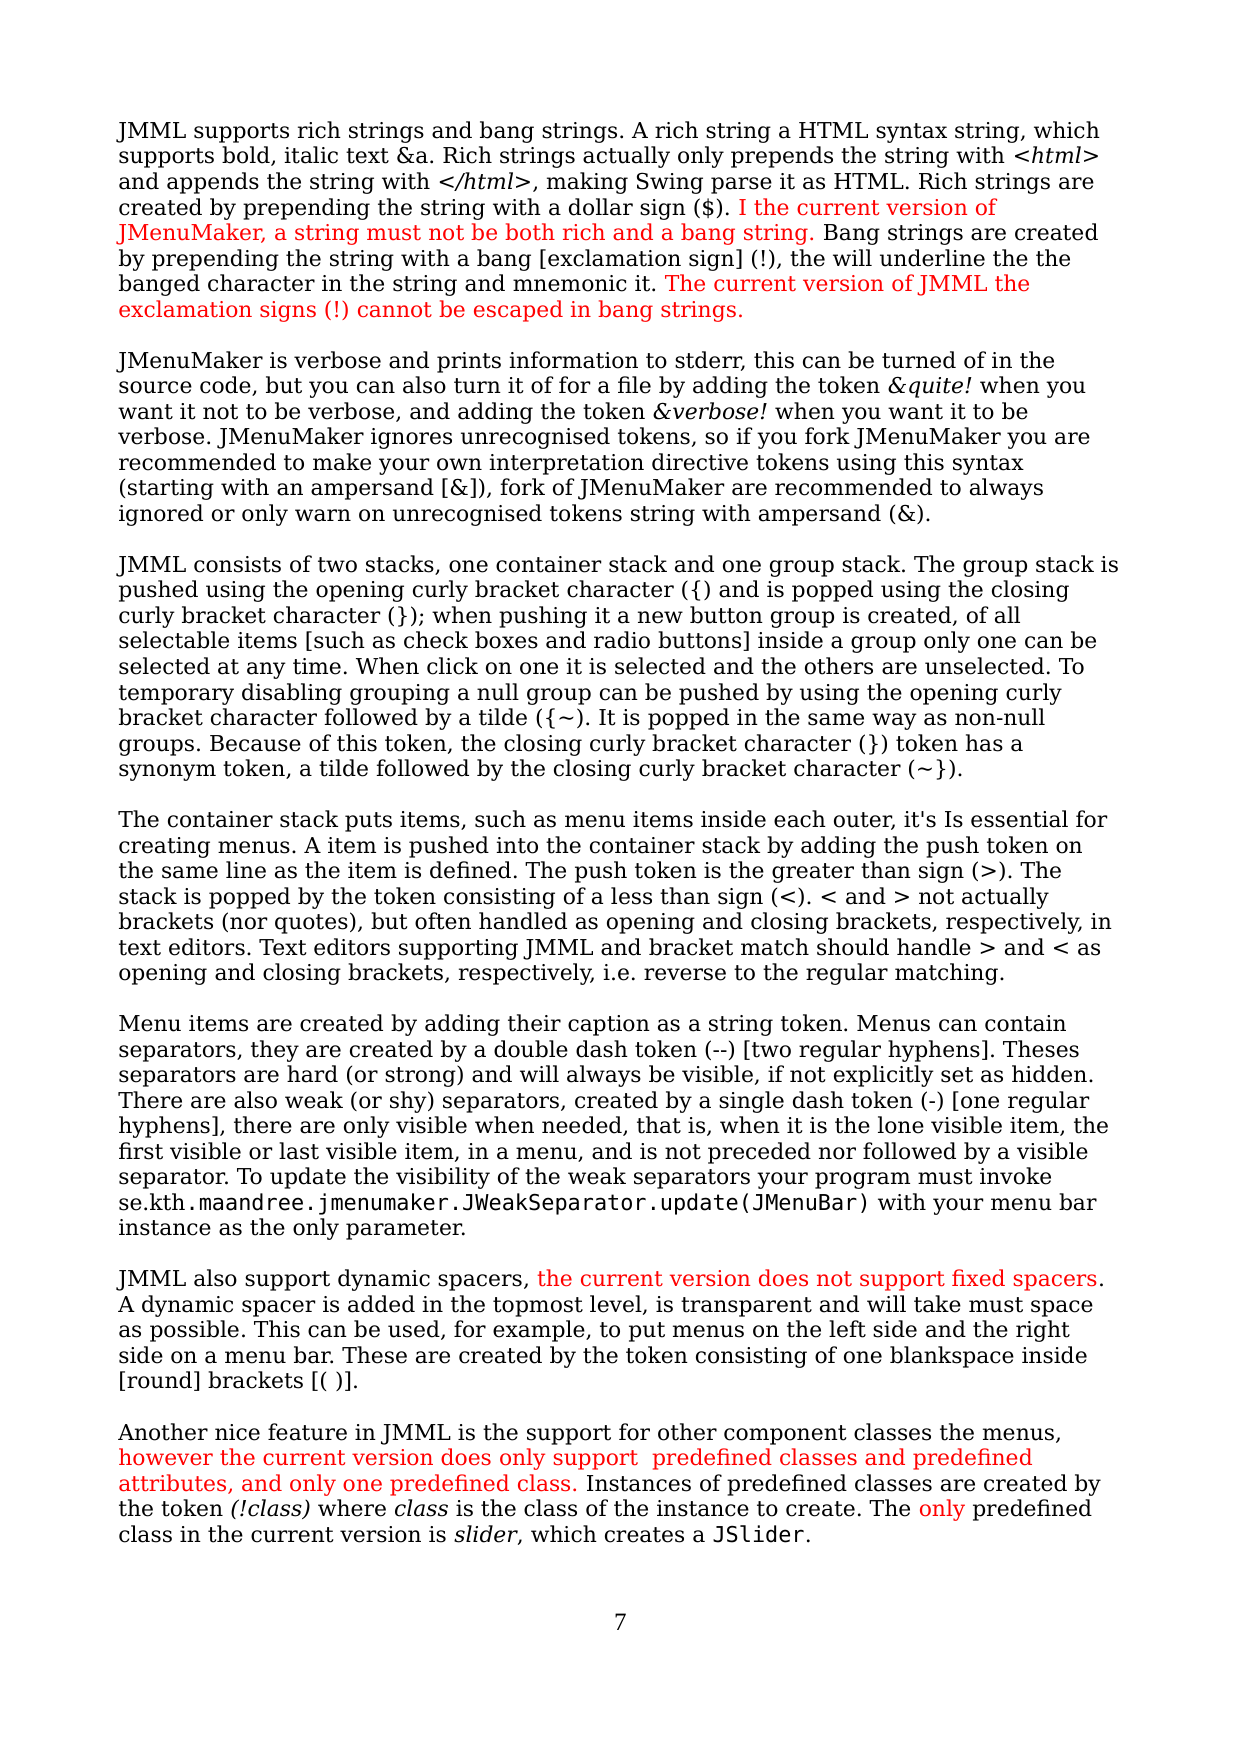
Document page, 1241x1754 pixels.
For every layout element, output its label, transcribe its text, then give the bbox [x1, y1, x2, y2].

text The container stack puts items, such as menu items inside each outer, it's Is essential for creating menus. A item is pushed into the container stack by adding the push token on the same line as the item is defined. The push token is the greater than sign (>). The stack is popped by the token consisting of a less than sign (<). < and > not actually brackets (nor quotes), but often handled as opening and closing brackets, respectively, in text editors. Text editors supporting JMML and bracket match should handle > and < as opening and closing brackets, respectively, i.e. reverse to the regular matching. [118, 807, 1122, 986]
text JMML also support dynamic spacers, the current version does not support fixed spacers. [118, 1267, 1122, 1292]
text There are also weak (or shy) separators, created by a single dash token (-) [one regular hyphens], there are only visible when needed, that is, when it is the lone visible item, the first visible or last visible item, in a menu, and is not preceded nor followed by a visible separator. To update the visibility of the weak separators your program must invoke se.kth.maandree.jmenumaker.JWeakSeparator.update(JMenuBar) with your menu bar instance as the only parameter. [118, 1088, 1122, 1241]
text Menu items are created by adding their caption as a string token. Menus can contain separators, they are created by a double dash token (--) [two regular hyphens]. Theses separators are hard (or strong) and will always be visible, if not explicitly set as hidden. [118, 1011, 1122, 1088]
text JMML supports rich strings and bang strings. A rich string a HTML syntax string, which supports bold, italic text &a. Rich strings actually only prepends the string with <html> and appends the string with </html>, making Swing parse it as HTML. Rich strings are created by prepending the string with a dollar sign ($). I the current version of JMenuMaker, a string must not be both rich and a bang string. Bang strings are created by prepending the string with a bang [exclamation sign] (!), the will underline the the banged character in the string and mnemonic it. The current version of JMML the exclamation signs (!) cannot be escaped in bang strings. [118, 118, 1122, 322]
text Another nice feature in JMML is the support for other component classes the menus, however the current version does only support predefined classes and predefined attributes, and only one predefined class. Instances of predefined classes are created by the token (!class) where class is the class of the instance to create. The only predefined class in the current version is slider, which creates a JSlider. [118, 1420, 1122, 1547]
text A dynamic spacer is added in the topmost level, is transparent and will take must space as possible. This can be used, for example, to put menus on the left side and the right side on a menu bar. These are created by the token consisting of one blankspace inside [round] brackets [( )]. [118, 1292, 1122, 1394]
text JMenuMaker is verbose and prints information to stderr, this can be turned of in the source code, but you can also turn it of for a file by adding the token &quite! when you want it not to be verbose, and adding the token &verbose! when you want it to be verbose. JMenuMaker ignores unrecognised tokens, so if you fork JMenuMaker you are recommended to make your own interpretation directive tokens using this syntax (starting with an ampersand [&]), fork of JMenuMaker are recommended to always ignored or only warn on unrecognised tokens string with ampersand (&). [118, 348, 1122, 526]
text JMML consists of two stacks, one container stack and one group stack. The group stack is pushed using the opening curly bracket character ({) and is popped using the closing curly bracket character (}); when pushing it a new button group is created, of all selectable items [such as check boxes and radio buttons] inside a group only one can be selected at any time. When click on one it is selected and the others are unselected. To temporary disabling grouping a null group can be pushed by using the opening curly bracket character followed by a tilde ({~). It is popped in the same way as non-null groups. Because of this token, the closing curly bracket character (}) token has a synonym token, a tilde followed by the closing curly bracket character (~}). [118, 552, 1122, 782]
